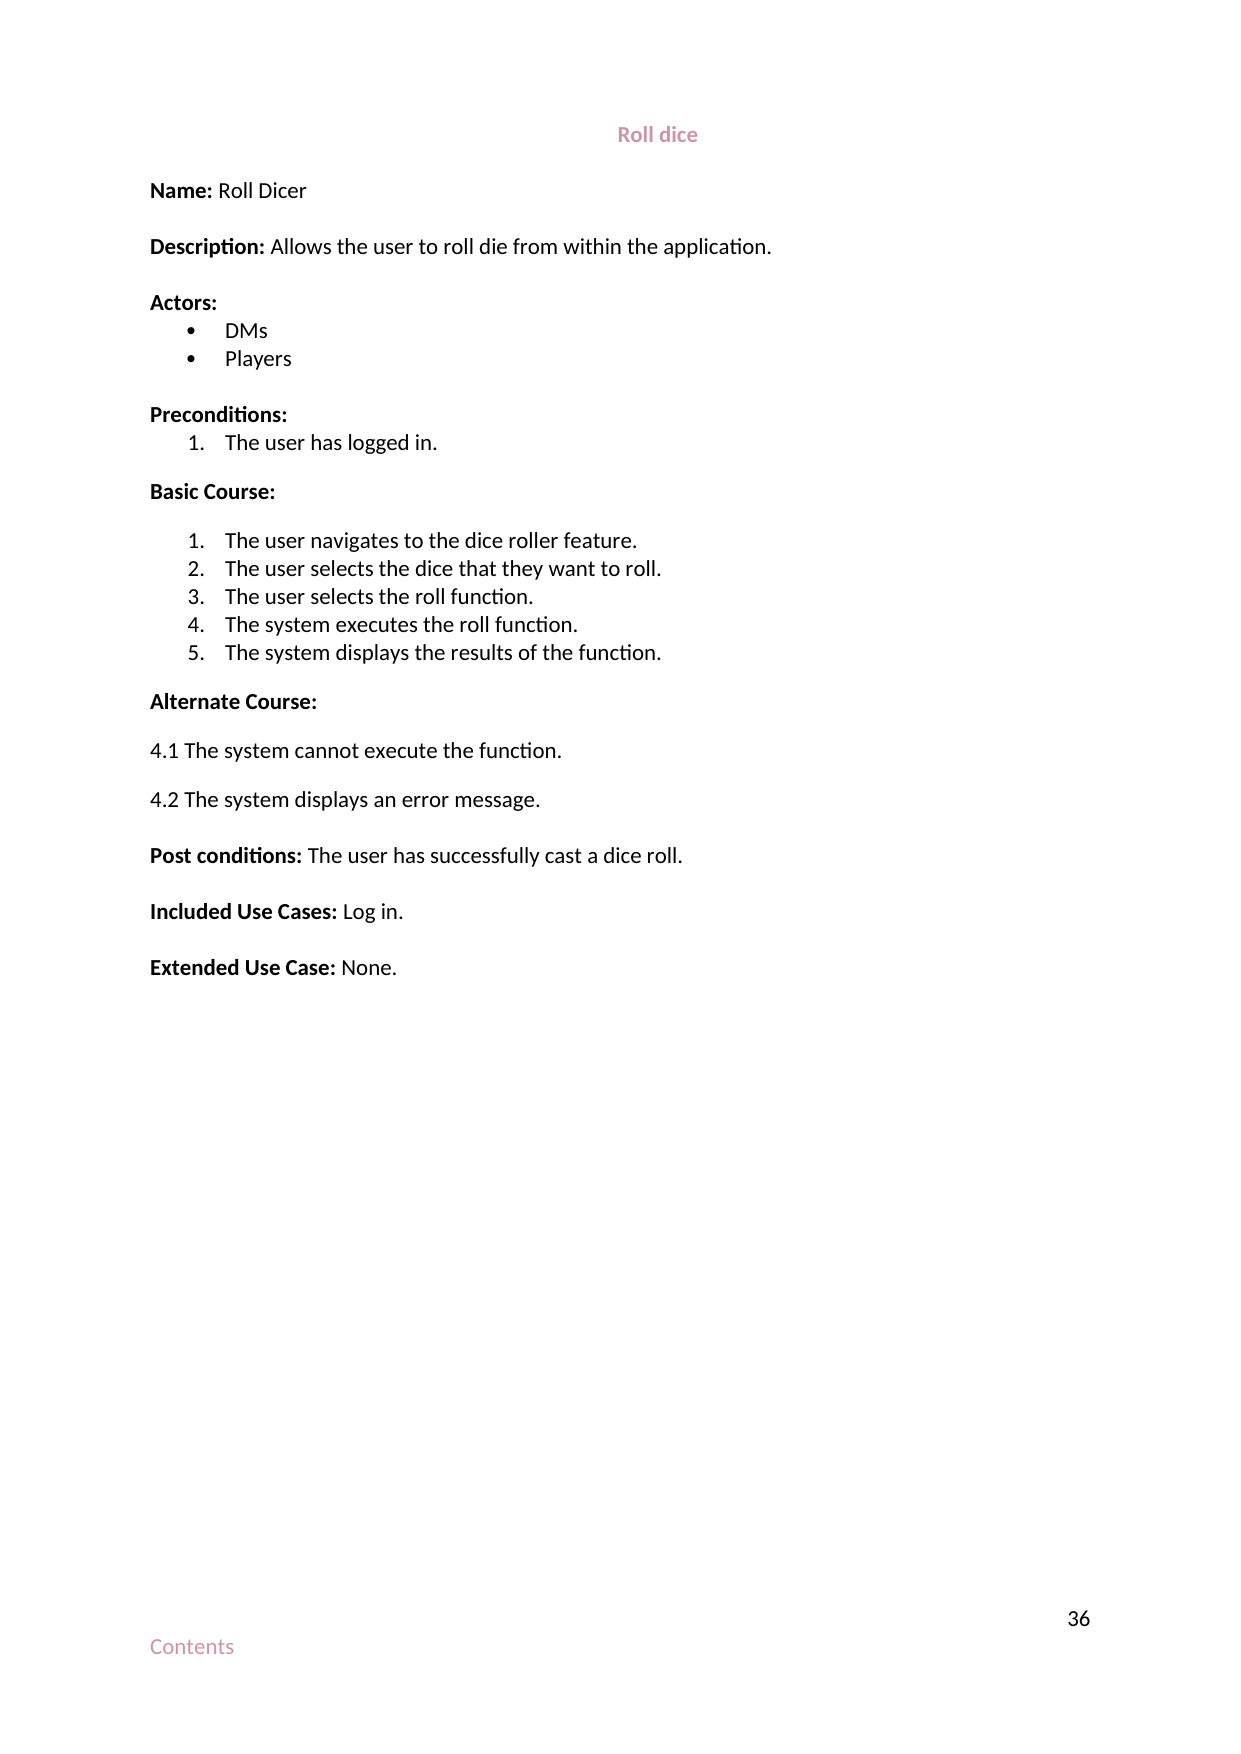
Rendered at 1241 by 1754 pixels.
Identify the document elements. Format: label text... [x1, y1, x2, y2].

text Included Use Cases: Log in. [150, 897, 1090, 925]
text Preconditions: [150, 401, 1090, 428]
list Players [187, 344, 1090, 372]
text Roll dice [225, 120, 1090, 148]
list The user navigates to the dice roller feature. [187, 526, 1090, 554]
text Extended Use Case: None. [150, 953, 1090, 981]
text Basic Course: [150, 477, 1090, 505]
text Alternate Course: [150, 687, 1090, 715]
list The user has logged in. [187, 428, 1090, 457]
text Post conditions: The user has successfully cast a dice roll. [150, 841, 1090, 869]
list The user selects the dice that they want to roll. [187, 554, 1090, 582]
text Name: Roll Dicer [150, 176, 1090, 204]
text Description: Allows the user to roll die from within the application. [150, 232, 1090, 260]
text 4.2 The system displays an error message. [150, 785, 1090, 813]
list The system displays the results of the function. [187, 638, 1090, 666]
list The user selects the roll function. [187, 582, 1090, 610]
text 4.1 The system cannot execute the function. [150, 736, 1090, 764]
list DMs [187, 316, 1090, 344]
text Actors: [150, 288, 1090, 316]
list The system executes the roll function. [187, 610, 1090, 638]
